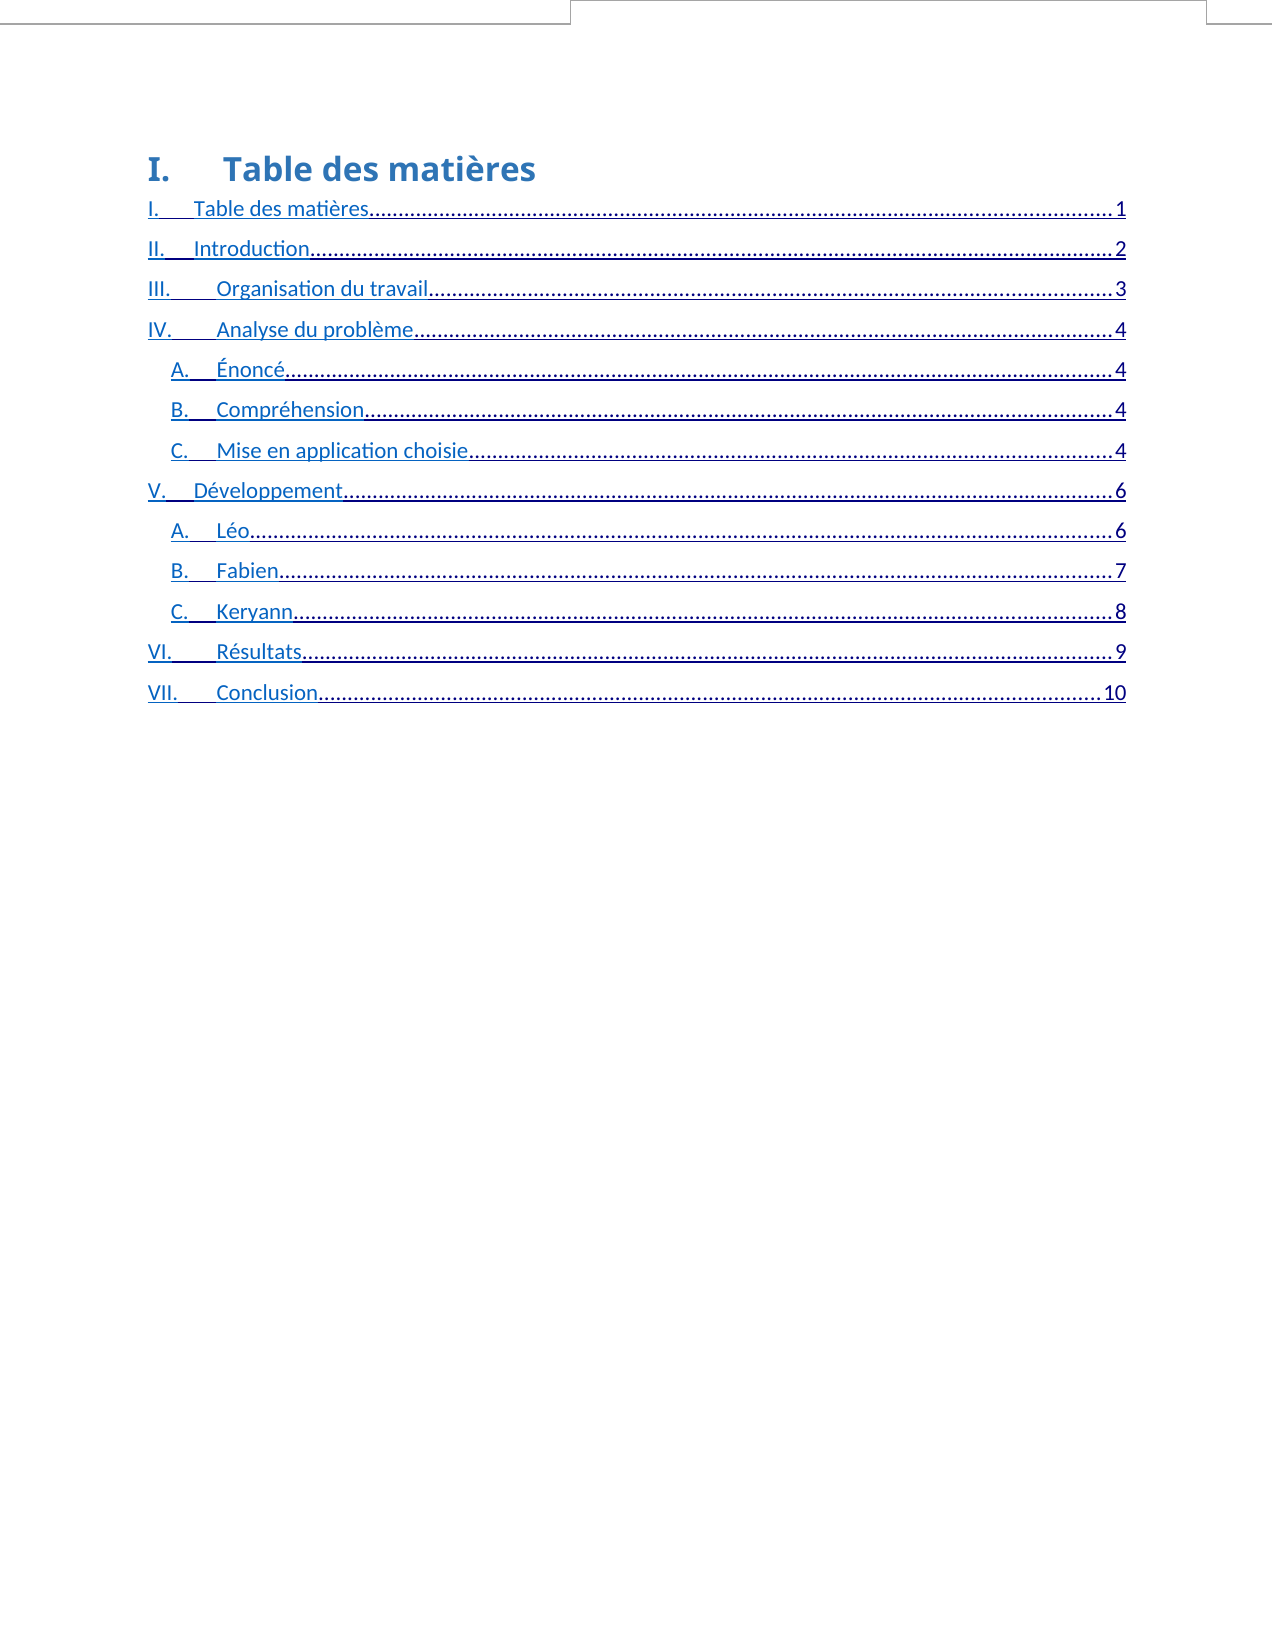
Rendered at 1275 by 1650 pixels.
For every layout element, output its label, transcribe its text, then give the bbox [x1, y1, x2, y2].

text IV. Analyse du problème 4 [148, 315, 1127, 343]
text V. Développement 6 [148, 476, 1127, 504]
text B. Compréhension 4 [171, 395, 1127, 423]
text VII. Conclusion 10 [148, 678, 1127, 706]
text B. Fabien 7 [171, 557, 1127, 585]
text I. Table des matières 1 [148, 194, 1127, 222]
text III. Organisation du travail 3 [148, 274, 1127, 302]
text VI. Résultats 9 [148, 637, 1127, 665]
text II. Introduction 2 [148, 234, 1127, 262]
text C. Keryann 8 [171, 597, 1127, 625]
subtitle Table des matières [148, 145, 1127, 191]
text A. Léo 6 [171, 516, 1127, 544]
text A. Énoncé 4 [171, 355, 1127, 383]
text C. Mise en application choisie 4 [171, 436, 1127, 464]
